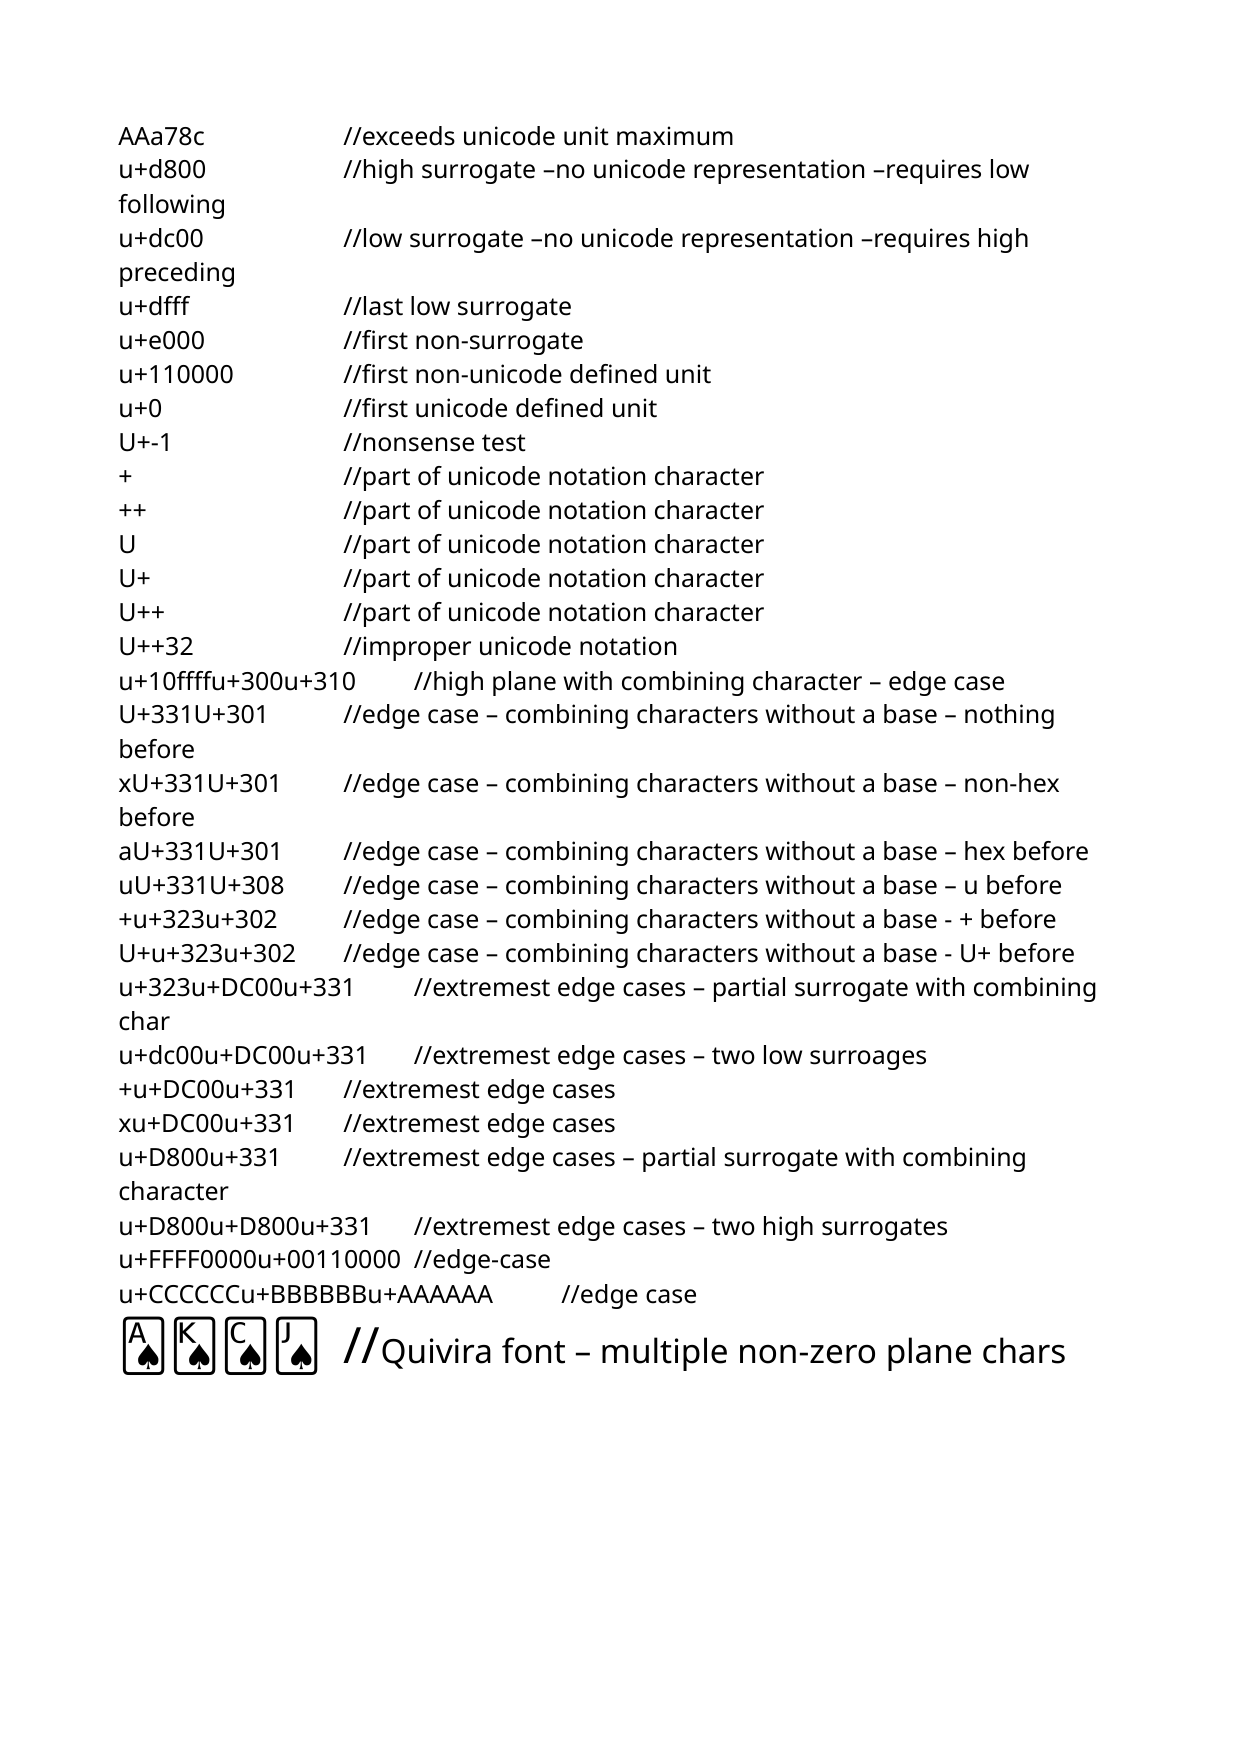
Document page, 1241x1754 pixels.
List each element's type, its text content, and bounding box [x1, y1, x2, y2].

text u+110000 //first non-unicode defined unit [118, 357, 1122, 391]
text u+323u+DC00u+331 //extremest edge cases – partial surrogate with combining char [118, 970, 1122, 1038]
text u+e000 //first non-surrogate [118, 322, 1122, 357]
text u+D800u+D800u+331 //extremest edge cases – two high surrogates [118, 1208, 1122, 1242]
text u+dc00u+DC00u+331 //extremest edge cases – two low surroages [118, 1038, 1122, 1072]
text u+d800 //high surrogate –no unicode representation –requires low following [118, 152, 1122, 220]
text aU+331U+301 //edge case – combining characters without a base – hex before [118, 833, 1122, 867]
text U+-1 //nonsense test [118, 425, 1122, 459]
text u+dc00 //low surrogate –no unicode representation –requires high preceding [118, 220, 1122, 288]
text u+10ffffu+300u+310 //high plane with combining character – edge case [118, 663, 1122, 697]
text AAa78c //exceeds unicode unit maximum [118, 118, 1122, 152]
text U //part of unicode notation character [118, 527, 1122, 561]
text +u+323u+302 //edge case – combining characters without a base - + before [118, 902, 1122, 936]
text xU+331U+301 //edge case – combining characters without a base – non-hex before [118, 765, 1122, 833]
text 🂡🂮🂬🂫 //Quivira font – multiple non-zero plane chars [118, 1310, 1122, 1378]
text ++ //part of unicode notation character [118, 493, 1122, 527]
text U+ //part of unicode notation character [118, 561, 1122, 595]
text U+u+323u+302 //edge case – combining characters without a base - U+ before [118, 936, 1122, 970]
text + //part of unicode notation character [118, 459, 1122, 493]
text uU+331U+308 //edge case – combining characters without a base – u before [118, 867, 1122, 902]
text u+dfff //last low surrogate [118, 288, 1122, 322]
text u+D800u+331 //extremest edge cases – partial surrogate with combining character [118, 1140, 1122, 1208]
text u+CCCCCCu+BBBBBBu+AAAAAA //edge case [118, 1276, 1122, 1310]
text U++ //part of unicode notation character [118, 595, 1122, 629]
text u+0 //first unicode defined unit [118, 391, 1122, 425]
text xu+DC00u+331 //extremest edge cases [118, 1106, 1122, 1140]
text U++32 //improper unicode notation [118, 629, 1122, 663]
text u+FFFF0000u+00110000 //edge-case [118, 1242, 1122, 1276]
text U+331U+301 //edge case – combining characters without a base – nothing before [118, 697, 1122, 765]
text +u+DC00u+331 //extremest edge cases [118, 1072, 1122, 1106]
